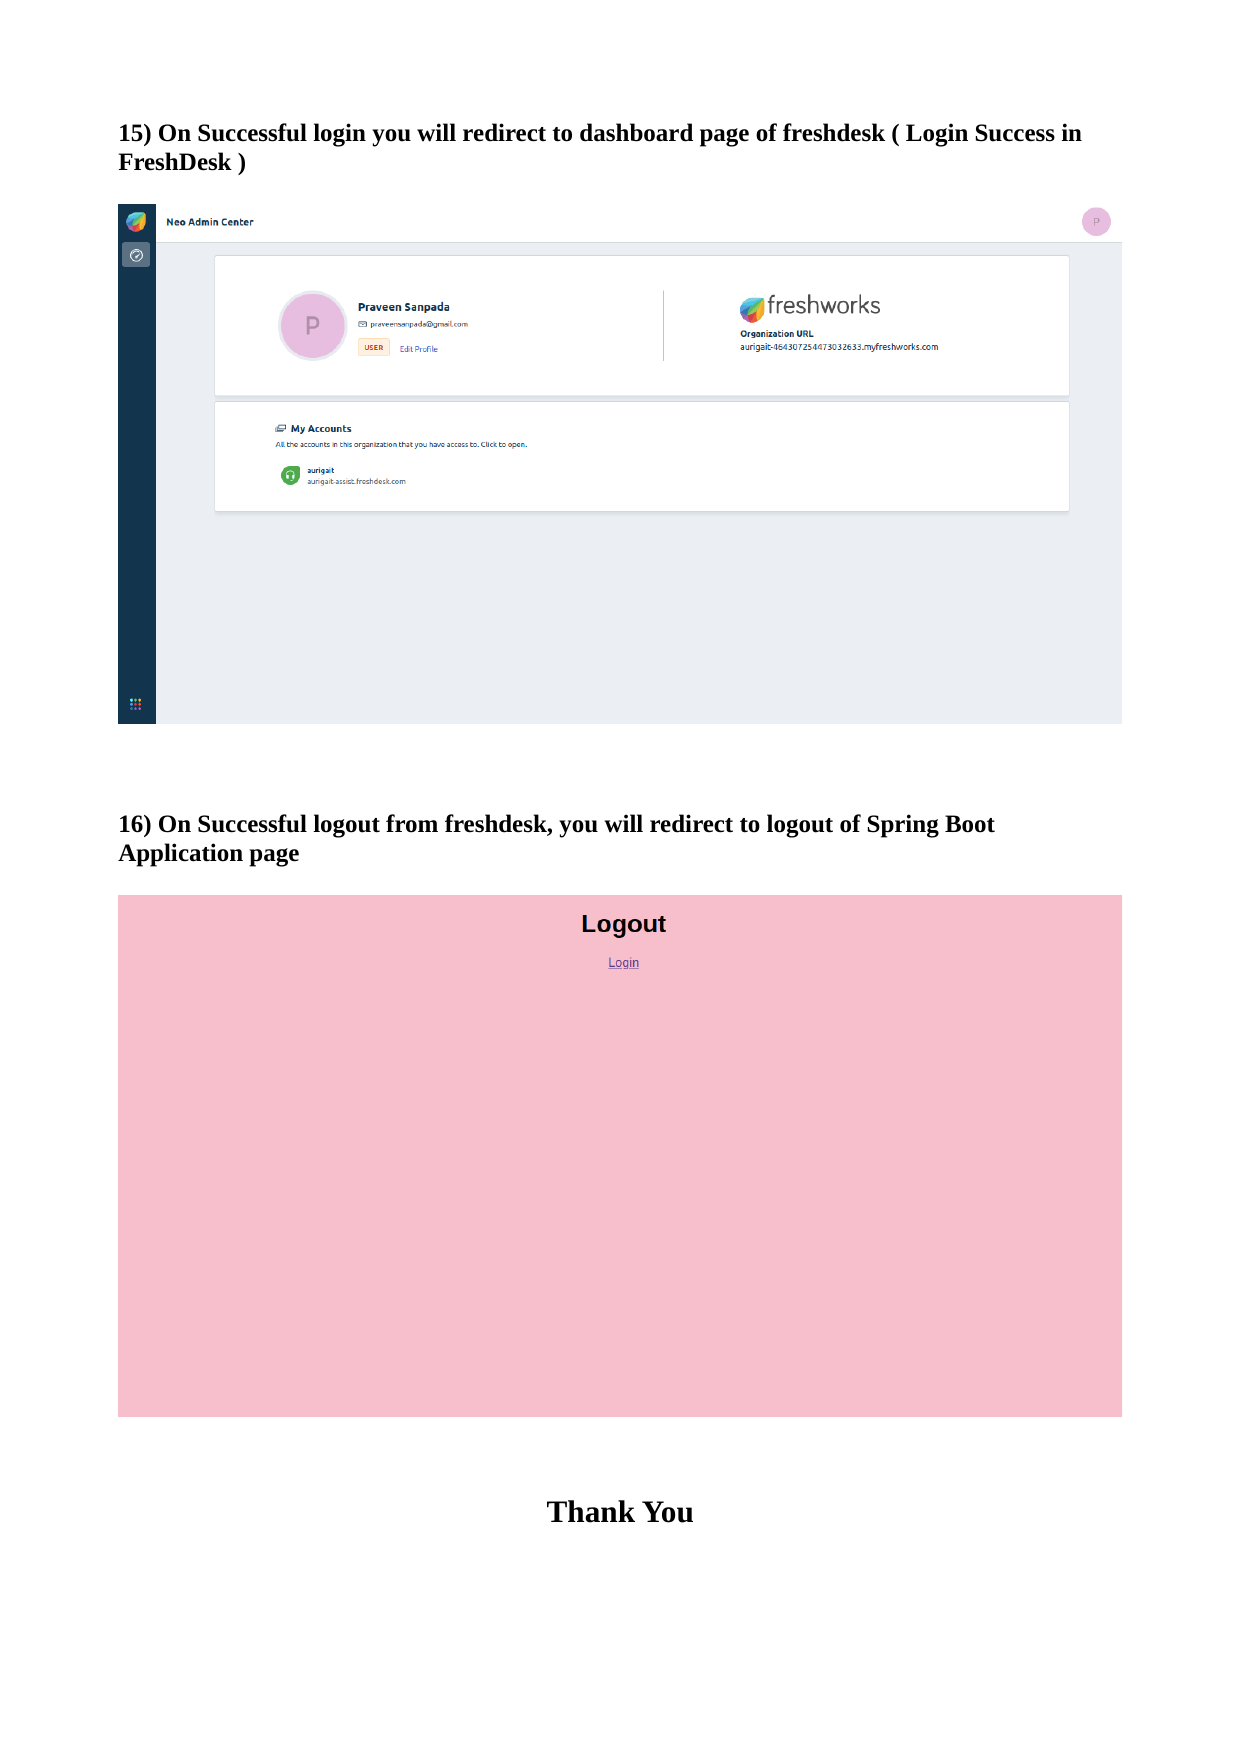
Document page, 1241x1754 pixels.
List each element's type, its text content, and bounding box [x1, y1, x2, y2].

picture [118, 895, 1123, 1417]
text 16) On Successful logout from freshdesk, you will redirect to logout of Spring Boot Application page [118, 809, 1122, 867]
text 15) On Successful login you will redirect to dashboard page of freshdesk ( Login Success in FreshDesk ) [118, 118, 1122, 176]
picture [118, 204, 1123, 724]
text Thank You [118, 1493, 1122, 1529]
